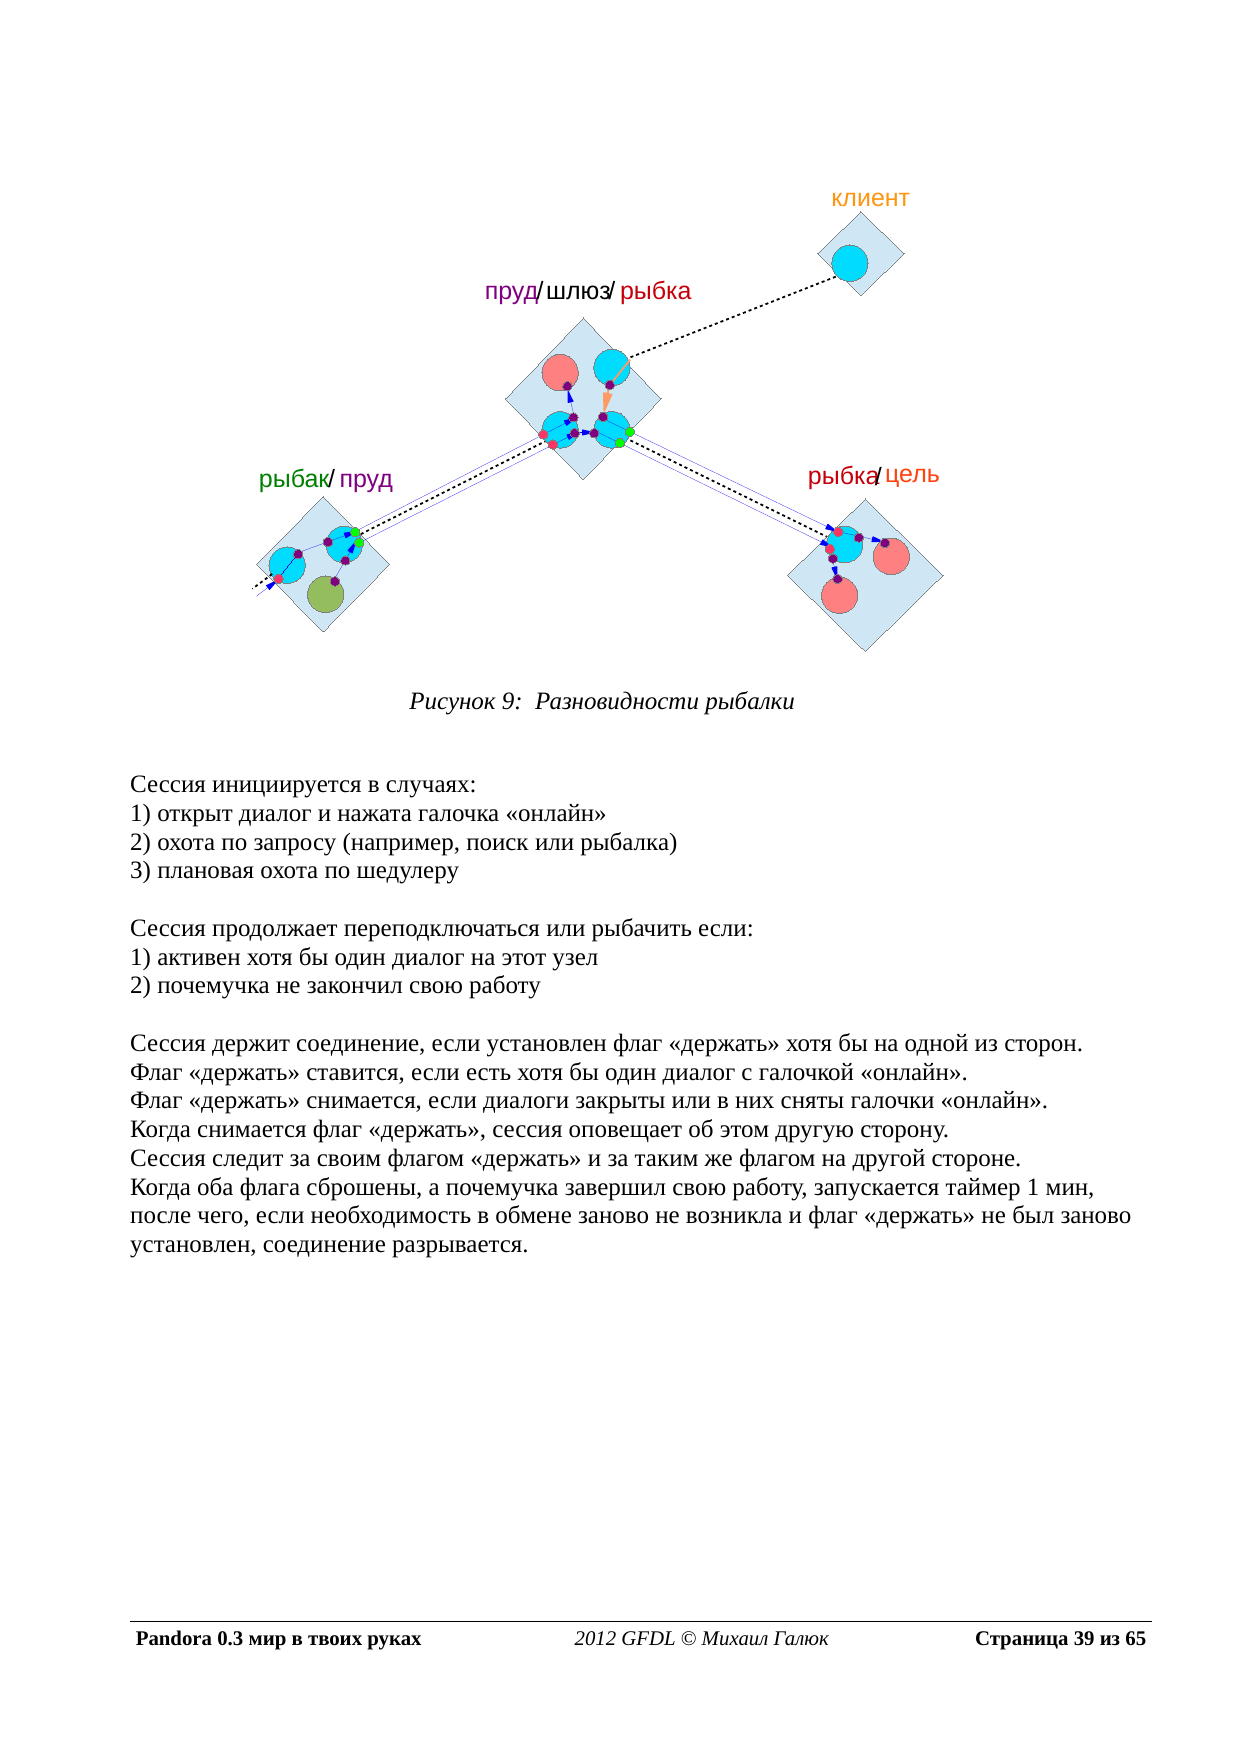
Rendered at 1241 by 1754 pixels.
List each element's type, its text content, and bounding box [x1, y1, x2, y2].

text 1) открыт диалог и нажата галочка «онлайн» [130, 798, 1152, 827]
text 3) плановая охота по шедулеру [130, 856, 1152, 884]
text Флаг «держать» снимается, если диалоги закрыты или в них сняты галочки «онлайн». [130, 1086, 1152, 1114]
text Сессия продолжает переподключаться или рыбачить если: [130, 913, 1152, 942]
text Сессия держит соединение, если установлен флаг «держать» хотя бы на одной из сторон. [130, 1028, 1152, 1057]
text Сессия следит за своим флагом «держать» и за таким же флагом на другой стороне. [130, 1143, 1152, 1172]
text 2) охота по запросу (например, поиск или рыбалка) [130, 827, 1152, 856]
text 2) почемучка не закончил свою работу [130, 971, 1152, 999]
text Флаг «держать» ставится, если есть хотя бы один диалог с галочкой «онлайн». [130, 1057, 1152, 1086]
text 1) активен хотя бы один диалог на этот узел [130, 942, 1152, 971]
text Когда снимается флаг «держать», сессия оповещает об этом другую сторону. [130, 1114, 1152, 1143]
text Когда оба флага сброшены, а почемучка завершил свою работу, запускается таймер 1 мин, после чего, если необходимость в обмене заново не возникла и флаг «держать» не был заново установлен, соединение разрывается. [130, 1172, 1152, 1258]
text Сессия инициируется в случаях: [130, 769, 1152, 798]
text Рисунок 9: Разновидности рыбалки [127, 686, 1079, 715]
